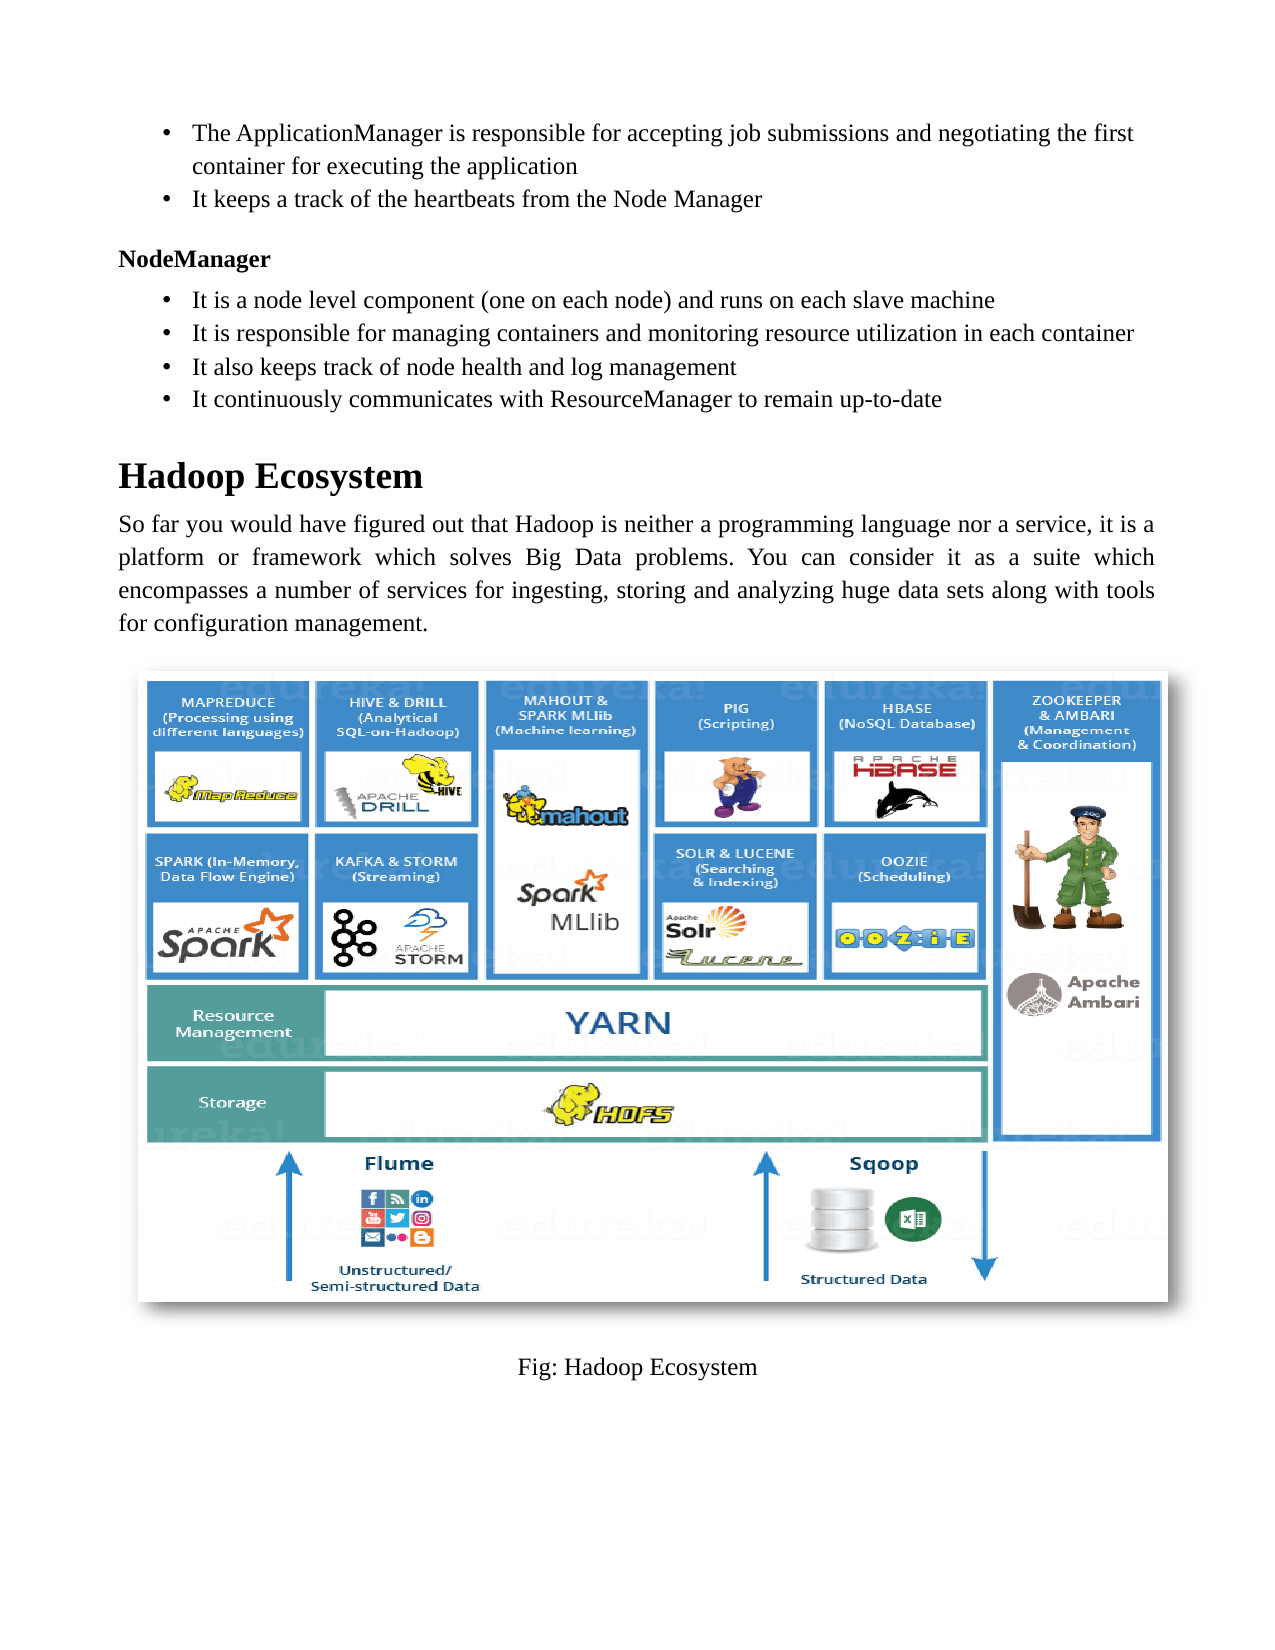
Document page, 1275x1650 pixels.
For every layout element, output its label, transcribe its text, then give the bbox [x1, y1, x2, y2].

list It is responsible for managing containers and monitoring resource utilization in each container [162, 318, 1157, 347]
list It also keeps track of node health and log management [162, 352, 1157, 380]
list It is a node level component (one on each node) and runs on each slave machine [162, 286, 1157, 314]
list It keeps a track of the heartbeats from the Node Manager [162, 184, 1157, 213]
picture [118, 655, 1210, 1334]
list The ApplicationManager is responsible for accepting job submissions and negotiating the first container for executing the application [162, 118, 1157, 180]
text So far you would have figured out that Hadoop is neither a programming language nor a service, it is a platform or framework which solves Big Data problems. You can consider it as a suite which encompasses a number of services for ingesting, storing and analyzing huge data sets along with tools for configuration management. [118, 509, 1157, 636]
subtitle NodeManager [118, 244, 1157, 273]
subtitle Hadoop Ecosystem [118, 453, 1157, 496]
text Fig: Hadoop Ecosystem [118, 1352, 1157, 1381]
list It continuously communicates with ResourceManager to remain up-to-date [162, 384, 1157, 413]
